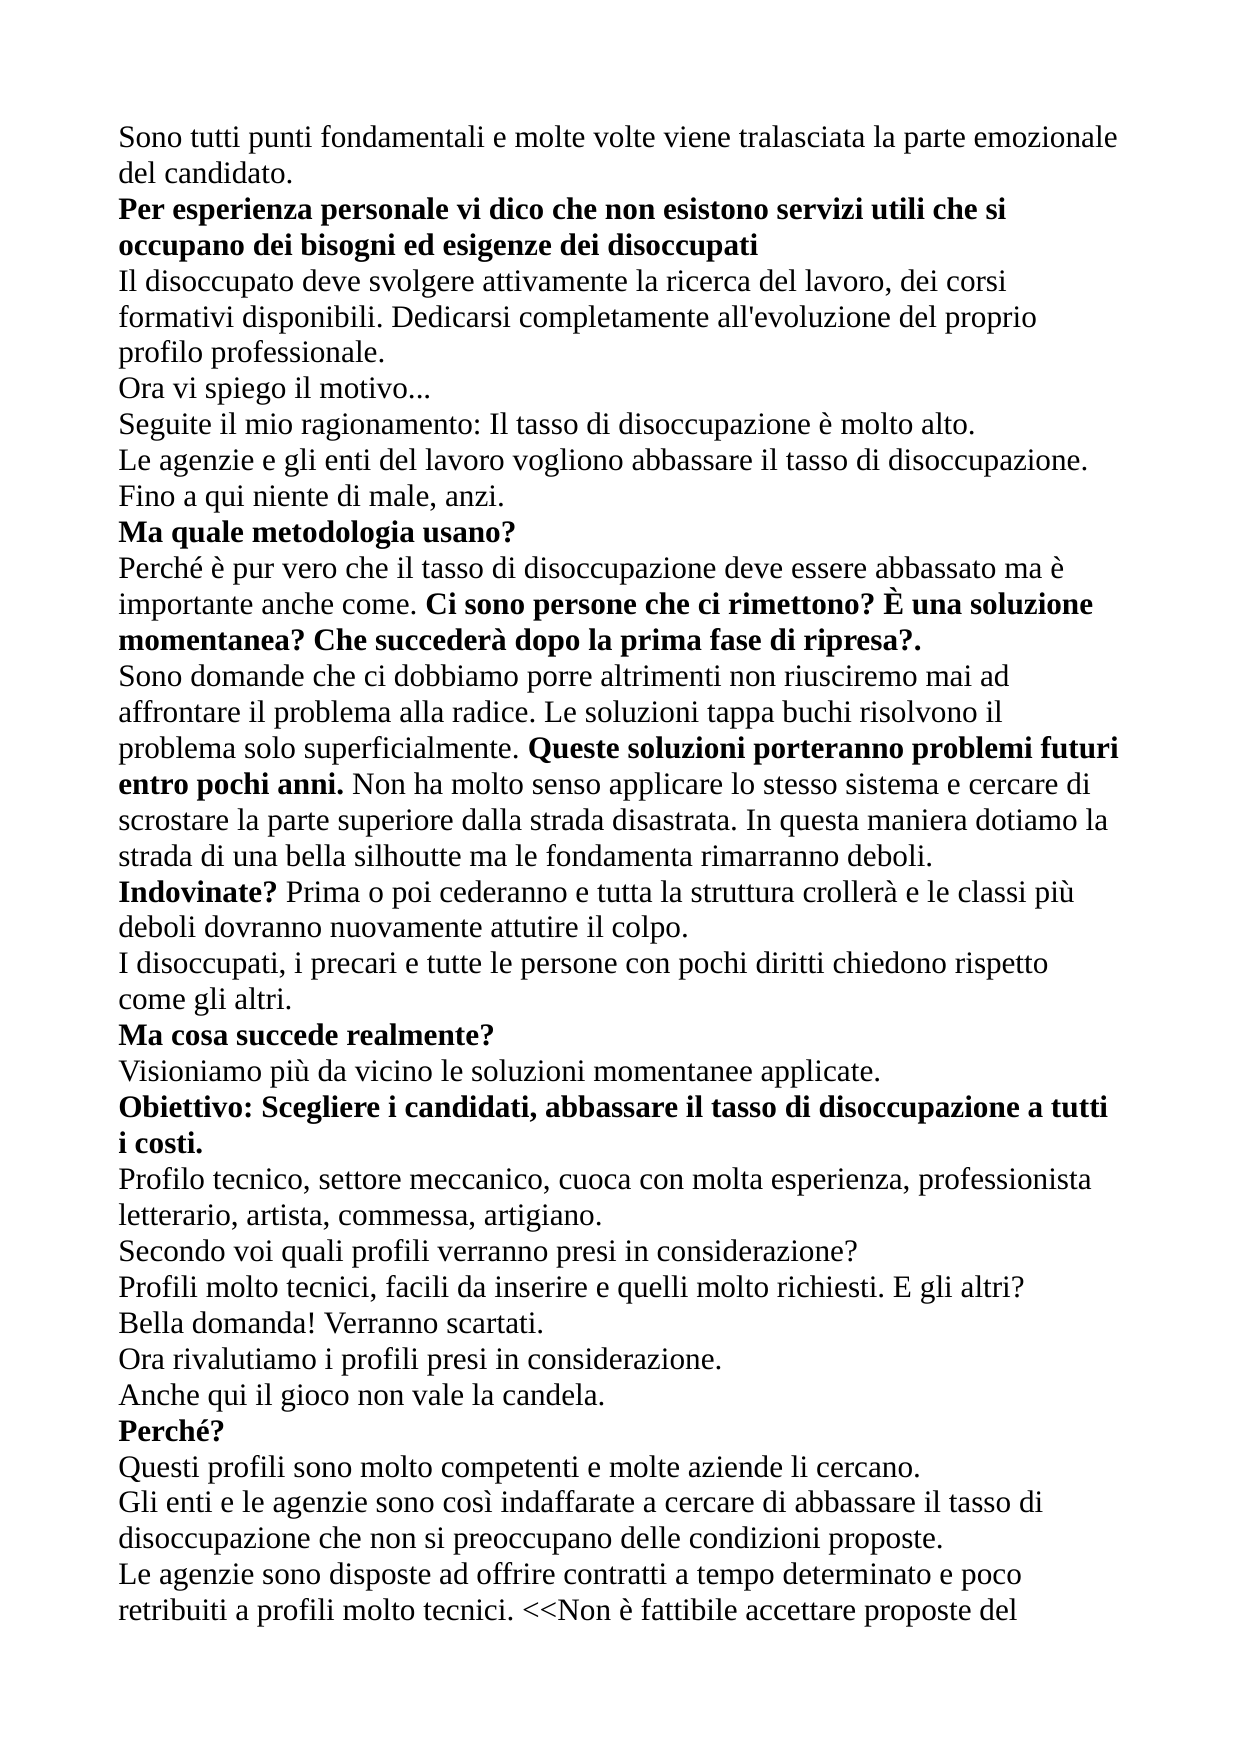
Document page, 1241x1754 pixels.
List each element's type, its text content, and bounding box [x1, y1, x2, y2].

text Per esperienza personale vi dico che non esistono servizi utili che si occupano dei bisogni ed esigenze dei disoccupati [118, 190, 1122, 262]
text Il disoccupato deve svolgere attivamente la ricerca del lavoro, dei corsi formativi disponibili. Dedicarsi completamente all'evoluzione del proprio profilo professionale. [118, 262, 1122, 370]
text Perché è pur vero che il tasso di disoccupazione deve essere abbassato ma è importante anche come. Ci sono persone che ci rimettono? È una soluzione momentanea? Che succederà dopo la prima fase di ripresa?. [118, 549, 1122, 657]
text Ma cosa succede realmente? [118, 1017, 1122, 1052]
text Ora vi spiego il motivo... [118, 370, 1122, 406]
text Perché? [118, 1412, 1122, 1448]
text Anche qui il gioco non vale la candela. [118, 1376, 1122, 1412]
text Questi profili sono molto competenti e molte aziende li cercano. [118, 1448, 1122, 1484]
text I disoccupati, i precari e tutte le persone con pochi diritti chiedono rispetto come gli altri. [118, 945, 1122, 1017]
text Indovinate? Prima o poi cederanno e tutta la struttura crollerà e le classi più deboli dovranno nuovamente attutire il colpo. [118, 873, 1122, 945]
text Ora rivalutiamo i profili presi in considerazione. [118, 1340, 1122, 1376]
text Le agenzie e gli enti del lavoro vogliono abbassare il tasso di disoccupazione. Fino a qui niente di male, anzi. [118, 442, 1122, 513]
text Bella domanda! Verranno scartati. [118, 1304, 1122, 1340]
text Sono domande che ci dobbiamo porre altrimenti non riusciremo mai ad affrontare il problema alla radice. Le soluzioni tappa buchi risolvono il problema solo superficialmente. Queste soluzioni porteranno problemi futuri entro pochi anni. Non ha molto senso applicare lo stesso sistema e cercare di scrostare la parte superiore dalla strada disastrata. In questa maniera dotiamo la strada di una bella silhoutte ma le fondamenta rimarranno deboli. [118, 657, 1122, 873]
text Visioniamo più da vicino le soluzioni momentanee applicate. [118, 1052, 1122, 1088]
text Obiettivo: Scegliere i candidati, abbassare il tasso di disoccupazione a tutti i costi. [118, 1088, 1122, 1160]
text Ma quale metodologia usano? [118, 513, 1122, 549]
text Sono tutti punti fondamentali e molte volte viene tralasciata la parte emozionale del candidato. [118, 118, 1122, 190]
text Profili molto tecnici, facili da inserire e quelli molto richiesti. E gli altri? [118, 1268, 1122, 1304]
text Seguite il mio ragionamento: Il tasso di disoccupazione è molto alto. [118, 406, 1122, 442]
text Le agenzie sono disposte ad offrire contratti a tempo determinato e poco retribuiti a profili molto tecnici. <<Non è fattibile accettare proposte del [118, 1556, 1122, 1627]
text Secondo voi quali profili verranno presi in considerazione? [118, 1232, 1122, 1268]
text Profilo tecnico, settore meccanico, cuoca con molta esperienza, professionista letterario, artista, commessa, artigiano. [118, 1160, 1122, 1232]
text Gli enti e le agenzie sono così indaffarate a cercare di abbassare il tasso di disoccupazione che non si preoccupano delle condizioni proposte. [118, 1484, 1122, 1556]
